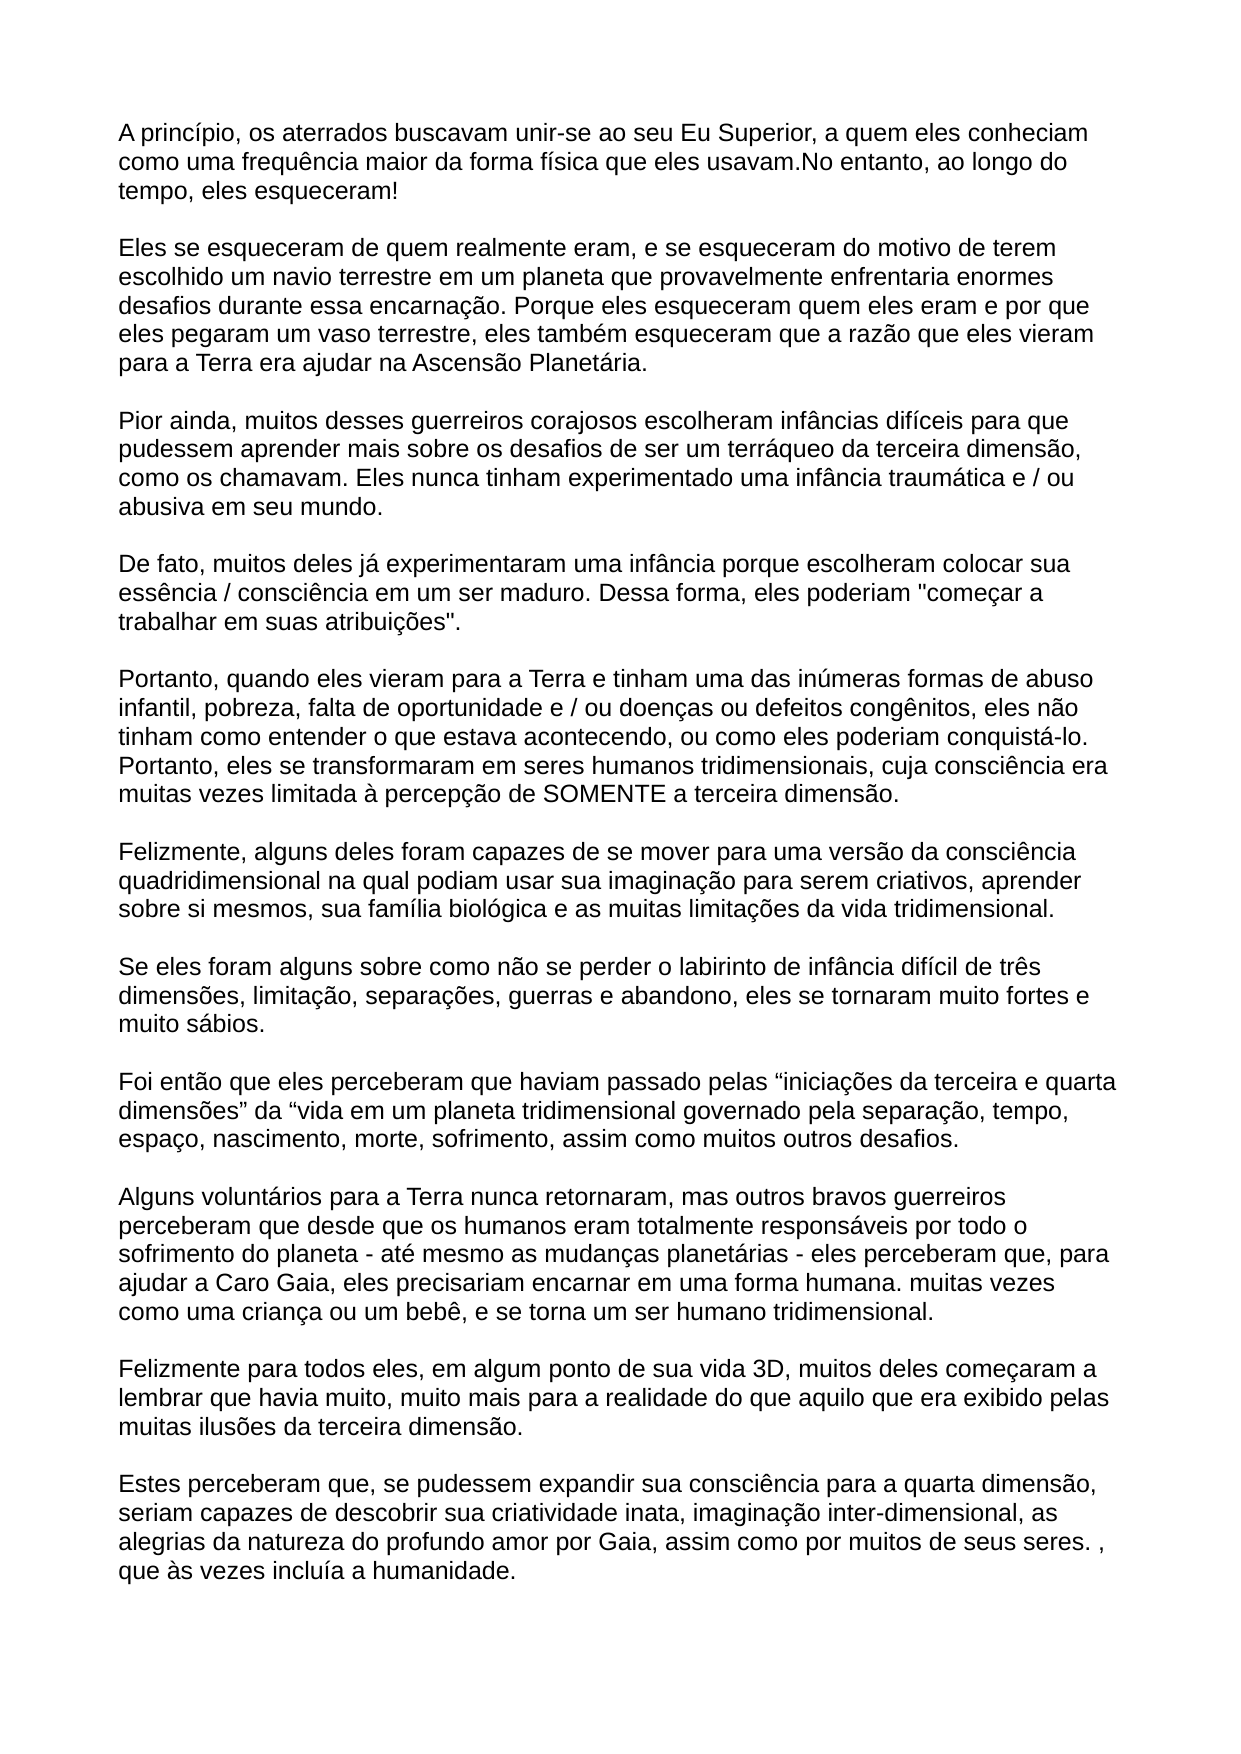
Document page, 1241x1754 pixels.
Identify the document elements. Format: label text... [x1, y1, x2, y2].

text Foi então que eles perceberam que haviam passado pelas “iniciações da terceira e quarta dimensões” da “vida em um planeta tridimensional governado pela separação, tempo, espaço, nascimento, morte, sofrimento, assim como muitos outros desafios. [118, 1067, 1122, 1153]
text Eles se esqueceram de quem realmente eram, e se esqueceram do motivo de terem escolhido um navio terrestre em um planeta que provavelmente enfrentaria enormes desafios durante essa encarnação. Porque eles esqueceram quem eles eram e por que eles pegaram um vaso terrestre, eles também esqueceram que a razão que eles vieram para a Terra era ajudar na Ascensão Planetária. [118, 233, 1122, 377]
text Portanto, quando eles vieram para a Terra e tinham uma das inúmeras formas de abuso infantil, pobreza, falta de oportunidade e / ou doenças ou defeitos congênitos, eles não tinham como entender o que estava acontecendo, ou como eles poderiam conquistá-lo. Portanto, eles se transformaram em seres humanos tridimensionais, cuja consciência era muitas vezes limitada à percepção de SOMENTE a terceira dimensão. [118, 664, 1122, 808]
text Estes perceberam que, se pudessem expandir sua consciência para a quarta dimensão, seriam capazes de descobrir sua criatividade inata, imaginação inter-dimensional, as alegrias da natureza do profundo amor por Gaia, assim como por muitos de seus seres. , que às vezes incluía a humanidade. [118, 1469, 1122, 1584]
text Se eles foram alguns sobre como não se perder o labirinto de infância difícil de três dimensões, limitação, separações, guerras e abandono, eles se tornaram muito fortes e muito sábios. [118, 952, 1122, 1038]
text Felizmente para todos eles, em algum ponto de sua vida 3D, muitos deles começaram a lembrar que havia muito, muito mais para a realidade do que aquilo que era exibido pelas muitas ilusões da terceira dimensão. [118, 1354, 1122, 1441]
text Felizmente, alguns deles foram capazes de se mover para uma versão da consciência quadridimensional na qual podiam usar sua imaginação para serem criativos, aprender sobre si mesmos, sua família biológica e as muitas limitações da vida tridimensional. [118, 837, 1122, 923]
text De fato, muitos deles já experimentaram uma infância porque escolheram colocar sua essência / consciência em um ser maduro. Dessa forma, eles poderiam "começar a trabalhar em suas atribuições". [118, 549, 1122, 636]
text Pior ainda, muitos desses guerreiros corajosos escolheram infâncias difíceis para que pudessem aprender mais sobre os desafios de ser um terráqueo da terceira dimensão, como os chamavam. Eles nunca tinham experimentado uma infância traumática e / ou abusiva em seu mundo. [118, 406, 1122, 521]
text Alguns voluntários para a Terra nunca retornaram, mas outros bravos guerreiros perceberam que desde que os humanos eram totalmente responsáveis por todo o sofrimento do planeta - até mesmo as mudanças planetárias - eles perceberam que, para ajudar a Caro Gaia, eles precisariam encarnar em uma forma humana. muitas vezes como uma criança ou um bebê, e se torna um ser humano tridimensional. [118, 1182, 1122, 1326]
text A princípio, os aterrados buscavam unir-se ao seu Eu Superior, a quem eles conheciam como uma frequência maior da forma física que eles usavam.No entanto, ao longo do tempo, eles esqueceram! [118, 118, 1122, 204]
